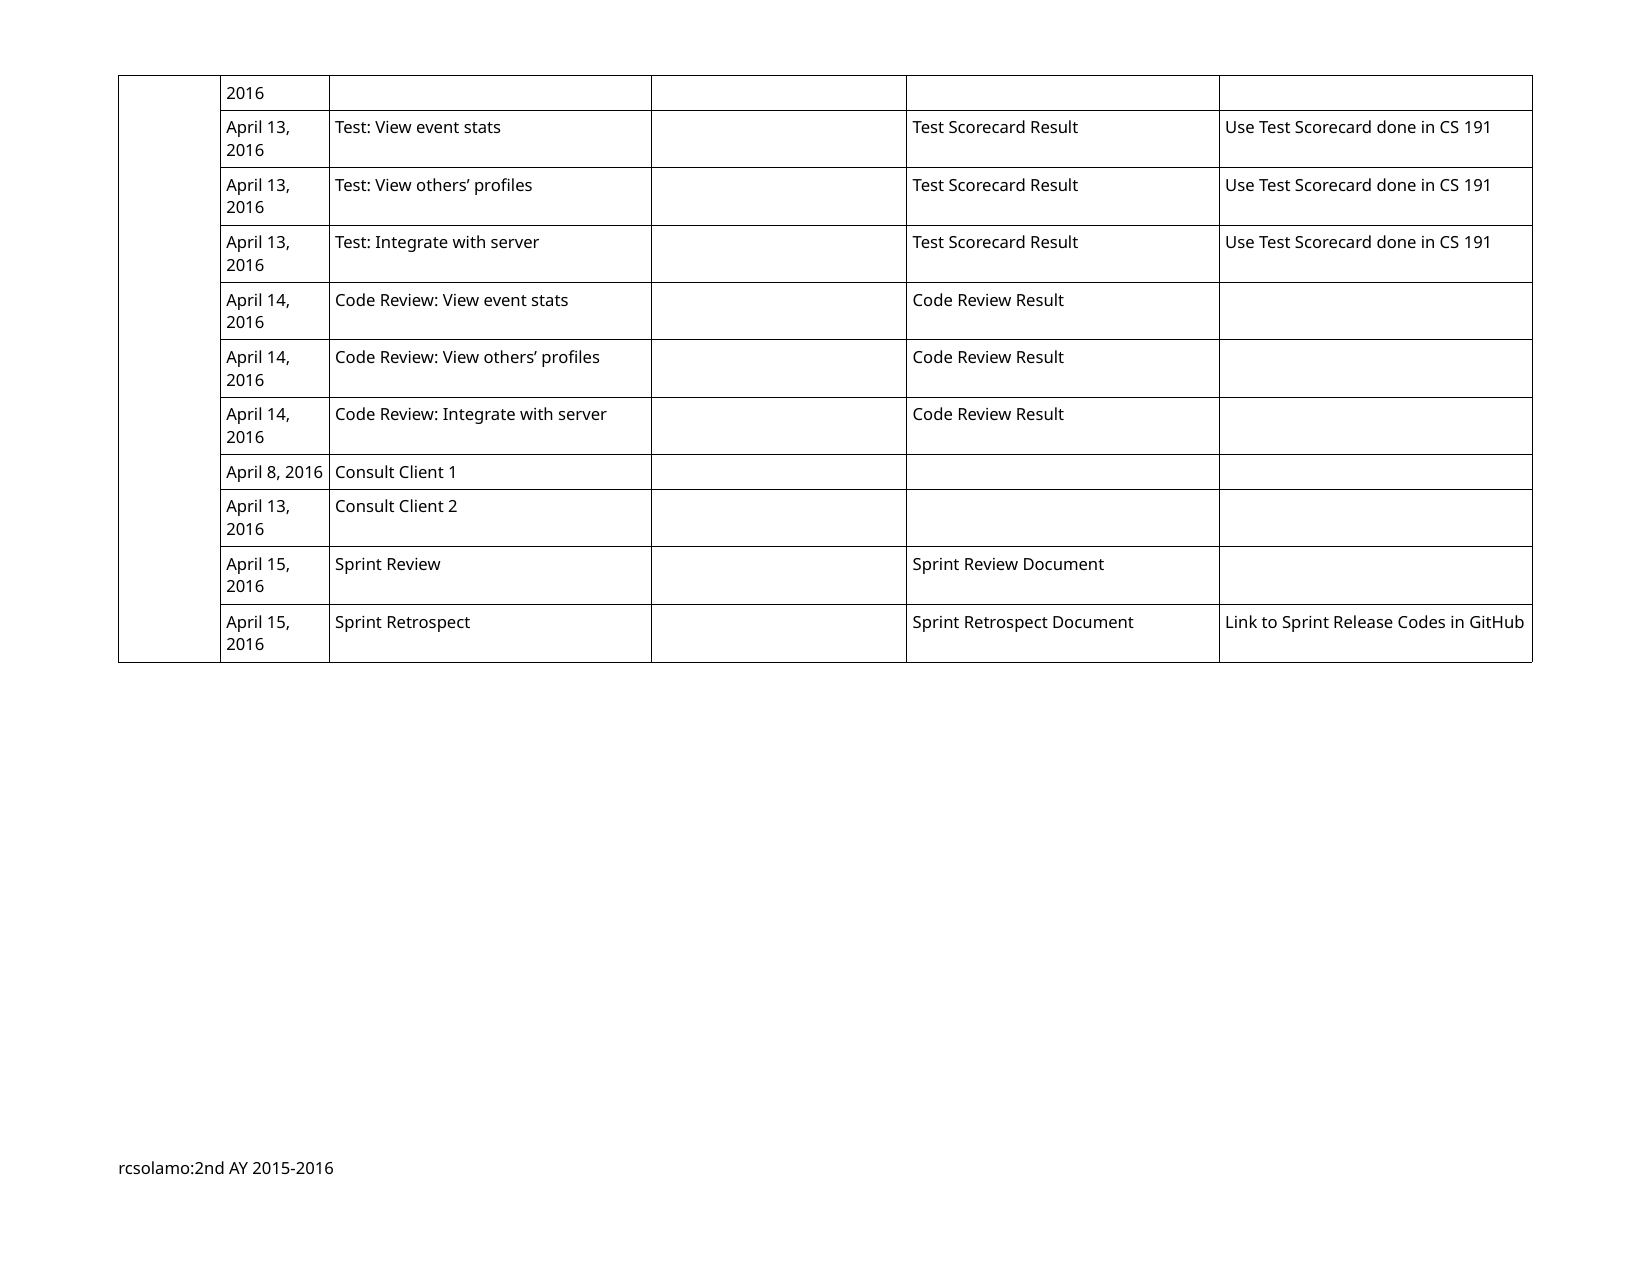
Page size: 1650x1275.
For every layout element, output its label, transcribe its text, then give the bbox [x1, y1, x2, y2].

table_cell [652, 111, 906, 167]
table_cell [1220, 283, 1532, 339]
table_cell April 13, 2016 [221, 111, 329, 167]
table_cell Use Test Scorecard done in CS 191 [1220, 168, 1532, 224]
table_cell [652, 283, 906, 339]
table_cell Consult Client 2 [330, 490, 651, 546]
table_cell [652, 455, 906, 489]
table_cell [1533, 167, 1650, 224]
table_cell [907, 490, 1219, 546]
table_cell April 13, 2016 [221, 490, 329, 546]
table_cell [652, 547, 906, 603]
table_cell Code Review: View others’ profiles [330, 340, 651, 397]
table_cell [652, 490, 906, 546]
table_cell April 14, 2016 [221, 283, 329, 339]
table_cell [1533, 225, 1650, 282]
table_cell Test: View event stats [330, 111, 651, 167]
table_cell Sprint Review [330, 547, 651, 603]
table_cell Link to Sprint Release Codes in GitHub [1220, 605, 1532, 661]
table_cell April 14, 2016 [221, 340, 329, 397]
table_cell Test Scorecard Result [907, 168, 1219, 224]
table_cell [652, 605, 906, 661]
table_cell [652, 168, 906, 224]
table_cell [652, 398, 906, 454]
table_cell [1533, 546, 1650, 603]
table_cell April 13, 2016 [221, 168, 329, 224]
table_cell Test: Integrate with server [330, 226, 651, 282]
table_cell Test Scorecard Result [907, 226, 1219, 282]
table_cell [1533, 604, 1650, 661]
table_cell Consult Client 1 [330, 455, 651, 489]
table_cell [1220, 340, 1532, 397]
table_cell Use Test Scorecard done in CS 191 [1220, 226, 1532, 282]
table_cell [652, 340, 906, 397]
table_cell [1533, 339, 1650, 397]
table_cell Code Review: View event stats [330, 283, 651, 339]
table_cell [652, 226, 906, 282]
table_cell [1533, 454, 1650, 489]
table_cell Code Review Result [907, 398, 1219, 454]
table_cell Sprint Retrospect Document [907, 605, 1219, 661]
table_cell [907, 76, 1219, 110]
table_cell [1220, 76, 1532, 110]
table_cell [1220, 398, 1532, 454]
table_cell Sprint Retrospect [330, 605, 651, 661]
table_cell [652, 76, 906, 110]
table_cell April 13, 2016 [221, 226, 329, 282]
table_cell 2016 [221, 76, 329, 110]
table_cell [1533, 110, 1650, 167]
table_cell [1533, 282, 1650, 339]
table_cell [1220, 547, 1532, 603]
table_cell April 8, 2016 [221, 455, 329, 489]
table_cell Code Review: Integrate with server [330, 398, 651, 454]
table_cell April 15, 2016 [221, 605, 329, 661]
table_cell Test: View others’ profiles [330, 168, 651, 224]
table_cell [907, 455, 1219, 489]
table_cell [119, 76, 220, 661]
table_cell [1533, 397, 1650, 454]
table_cell April 14, 2016 [221, 398, 329, 454]
table_cell Use Test Scorecard done in CS 191 [1220, 111, 1532, 167]
table_cell Code Review Result [907, 340, 1219, 397]
table_cell [330, 76, 651, 110]
table_cell Sprint Review Document [907, 547, 1219, 603]
table_cell Test Scorecard Result [907, 111, 1219, 167]
table_cell [1533, 489, 1650, 546]
table_cell [1533, 75, 1650, 110]
table_cell [1220, 455, 1532, 489]
table_cell April 15, 2016 [221, 547, 329, 603]
table_cell [1220, 490, 1532, 546]
table_cell Code Review Result [907, 283, 1219, 339]
